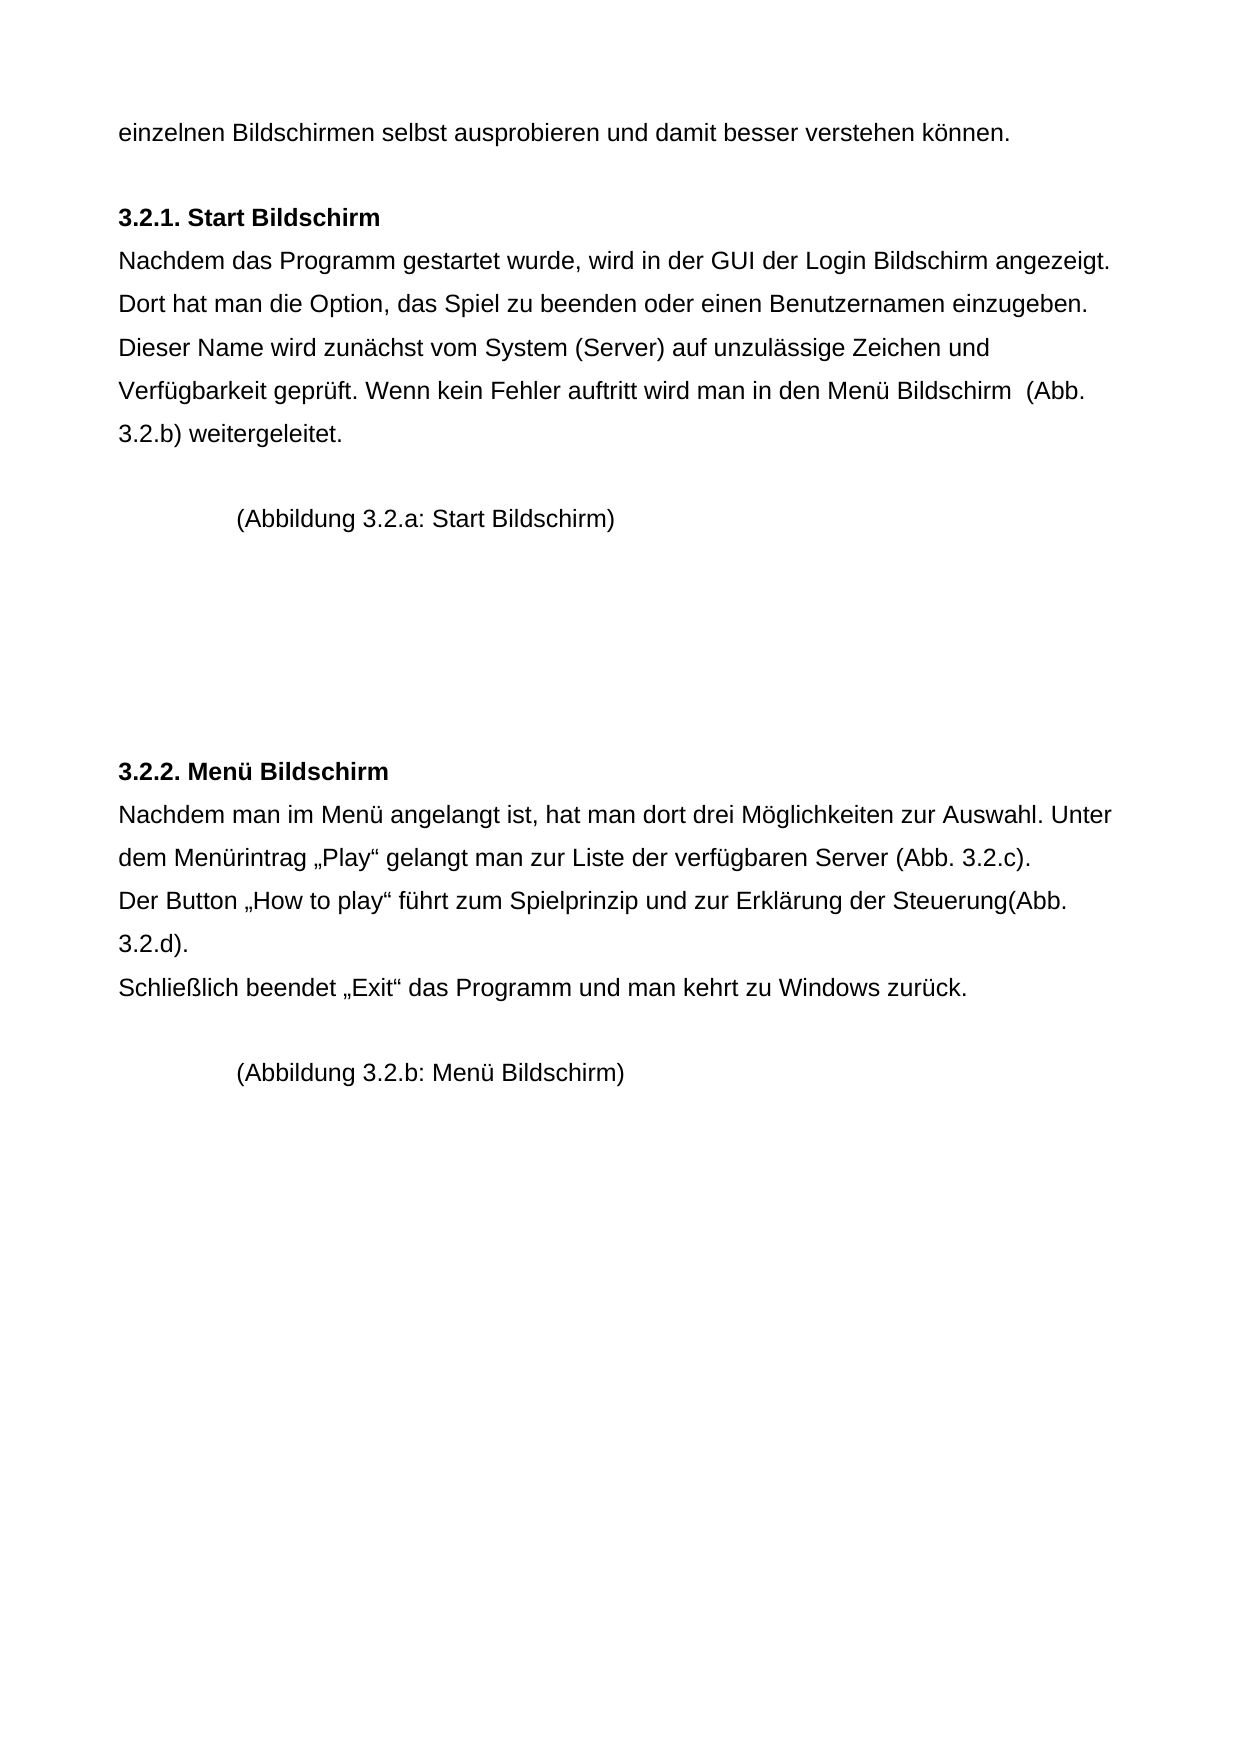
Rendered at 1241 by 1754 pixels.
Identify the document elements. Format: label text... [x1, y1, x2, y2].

text einzelnen Bildschirmen selbst ausprobieren und damit besser verstehen können. [118, 118, 1122, 147]
text Der Button „How to play“ führt zum Spielprinzip und zur Erklärung der Steuerung(Abb. 3.2.d). [118, 886, 1122, 958]
text Schließlich beendet „Exit“ das Programm und man kehrt zu Windows zurück. [118, 973, 1122, 1001]
text 3.2.2. Menü Bildschirm [118, 757, 1122, 786]
text Nachdem das Programm gestartet wurde, wird in der GUI der Login Bildschirm angezeigt. Dort hat man die Option, das Spiel zu beenden oder einen Benutzernamen einzugeben. Dieser Name wird zunächst vom System (Server) auf unzulässige Zeichen und Verfügbarkeit geprüft. Wenn kein Fehler auftritt wird man in den Menü Bildschirm (Abb. 3.2.b) weitergeleitet. [118, 246, 1122, 448]
text (Abbildung 3.2.a: Start Bildschirm) [118, 504, 1122, 533]
text 3.2.1. Start Bildschirm [118, 203, 1122, 232]
text (Abbildung 3.2.b: Menü Bildschirm) [118, 1058, 1122, 1086]
text Nachdem man im Menü angelangt ist, hat man dort drei Möglichkeiten zur Auswahl. Unter dem Menürintrag „Play“ gelangt man zur Liste der verfügbaren Server (Abb. 3.2.c). [118, 800, 1122, 872]
